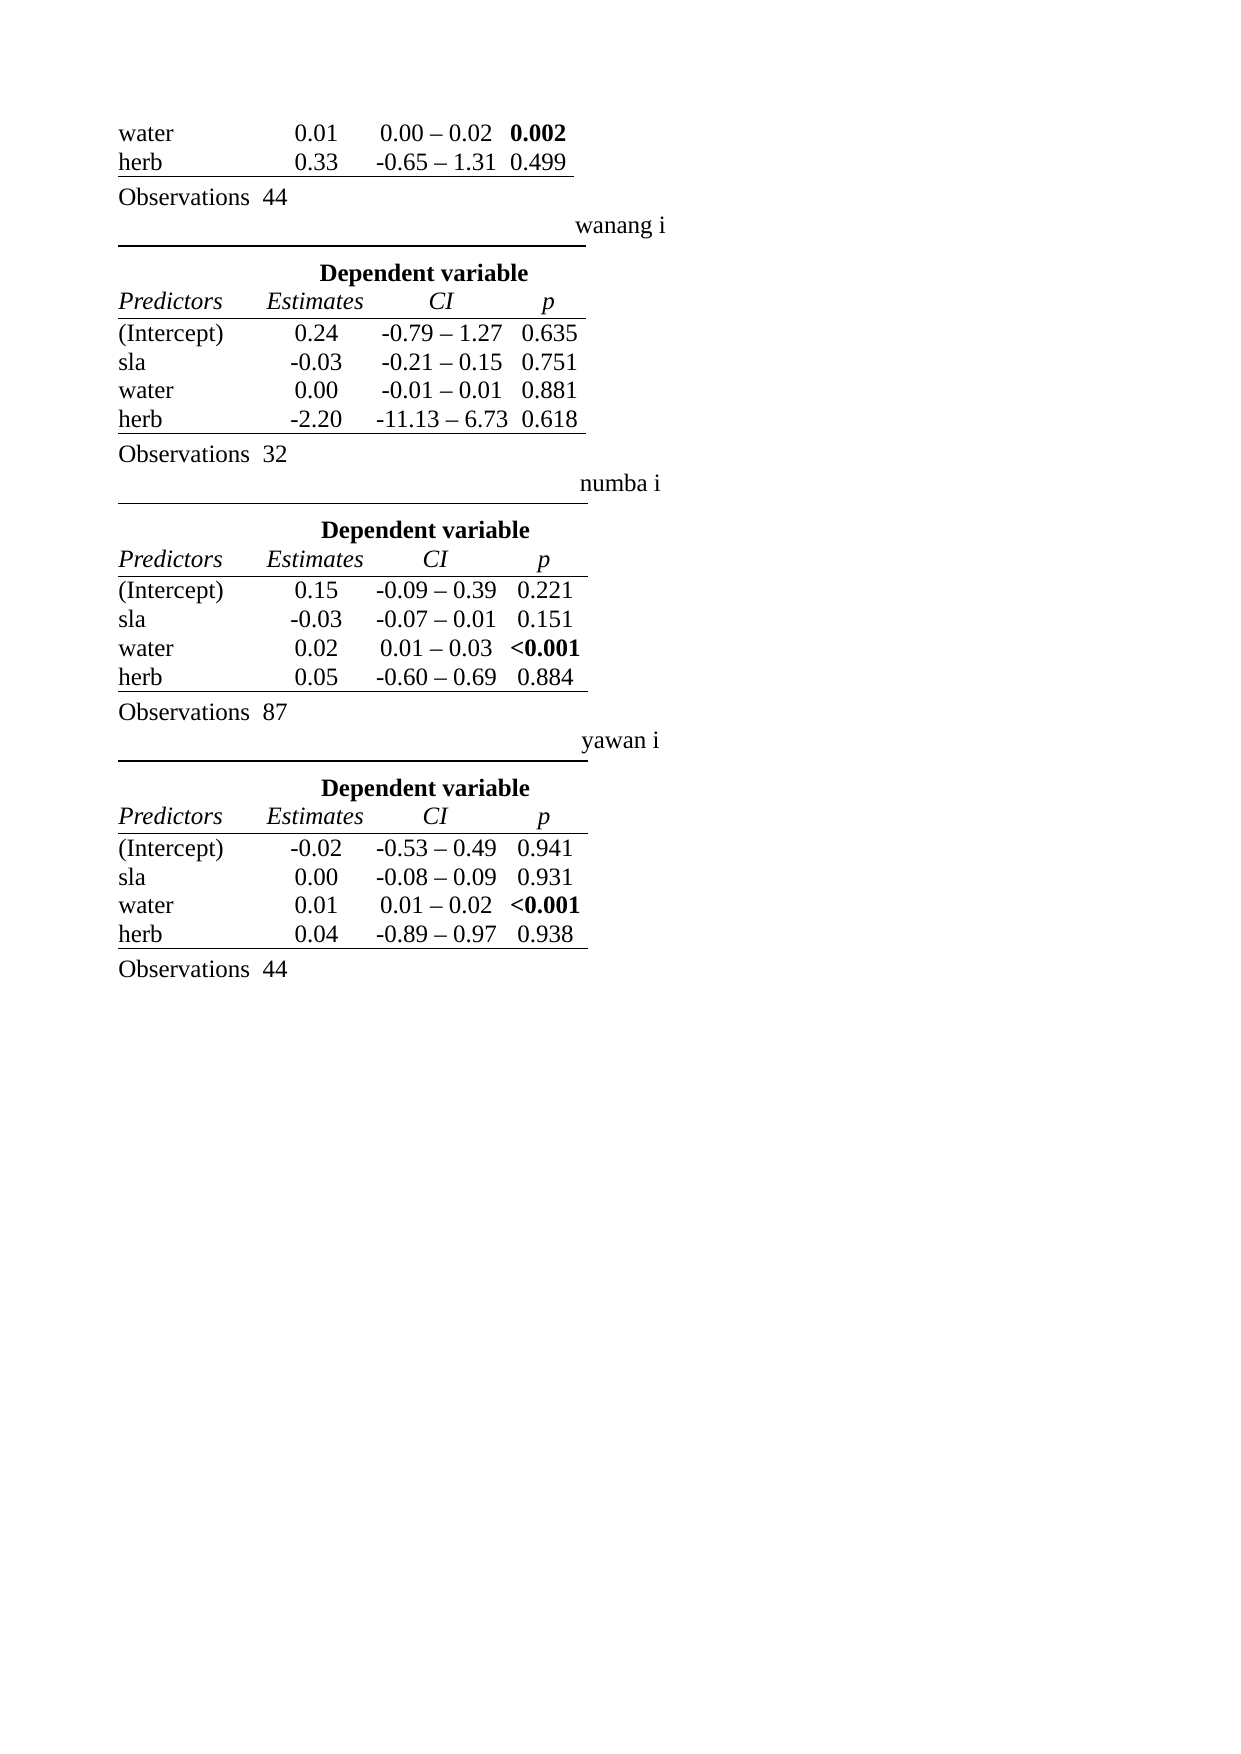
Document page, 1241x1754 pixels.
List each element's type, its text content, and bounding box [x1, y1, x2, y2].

table_cell -0.65 – 1.31 [370, 147, 502, 176]
table_cell -0.02 [262, 834, 370, 862]
table_header Dependent variable [262, 762, 588, 801]
table_cell -0.08 – 0.09 [370, 862, 502, 891]
table_cell 0.618 [514, 404, 586, 433]
table_cell -0.60 – 0.69 [370, 662, 502, 691]
table_cell 0.881 [514, 376, 586, 404]
table_cell 0.221 [502, 577, 588, 604]
table_cell 0.15 [262, 577, 370, 604]
table_cell CI [370, 801, 502, 833]
table_cell sla [118, 347, 262, 376]
table_cell water [118, 376, 262, 404]
table_cell herb [118, 919, 262, 948]
table_cell herb [118, 404, 262, 433]
table_cell -0.01 – 0.01 [370, 376, 513, 404]
table_cell 0.01 [262, 891, 370, 919]
table_cell sla [118, 862, 262, 891]
table_cell 0.24 [262, 319, 370, 347]
table_cell 0.884 [502, 662, 588, 691]
table_cell 0.635 [514, 319, 586, 347]
table_cell 0.01 – 0.02 [370, 891, 502, 919]
table_cell p [502, 544, 588, 576]
table_header [118, 762, 262, 801]
table_cell -11.13 – 6.73 [370, 404, 513, 433]
table_cell CI [370, 286, 513, 318]
table_cell sla [118, 604, 262, 633]
text wanang i [118, 210, 1122, 239]
table_cell 0.04 [262, 919, 370, 948]
table_cell 32 [262, 434, 586, 468]
table_cell -0.53 – 0.49 [370, 834, 502, 862]
table_cell Observations [118, 949, 262, 983]
table_cell Estimates [262, 544, 370, 576]
table_cell 0.499 [502, 147, 574, 176]
table_cell 0.931 [502, 862, 588, 891]
text yawan i [118, 725, 1122, 754]
table_cell 0.002 [502, 118, 574, 147]
table_cell 44 [262, 949, 588, 983]
table_cell CI [370, 544, 502, 576]
table_header [118, 504, 262, 544]
table_cell -0.03 [262, 347, 370, 376]
table_cell <0.001 [502, 633, 588, 662]
table_cell 0.00 [262, 862, 370, 891]
table_cell water [118, 118, 262, 147]
table_cell water [118, 633, 262, 662]
table_cell water [118, 891, 262, 919]
table_cell Observations [118, 177, 262, 210]
table_cell 0.751 [514, 347, 586, 376]
table_cell -0.89 – 0.97 [370, 919, 502, 948]
table_cell Predictors [118, 801, 262, 833]
table_cell 44 [262, 177, 574, 210]
table_cell -0.21 – 0.15 [370, 347, 513, 376]
table_cell 0.00 [262, 376, 370, 404]
table_header Dependent variable [262, 247, 586, 286]
table_cell Observations [118, 692, 262, 725]
table_cell 0.151 [502, 604, 588, 633]
table_cell herb [118, 662, 262, 691]
table_cell 0.941 [502, 834, 588, 862]
table_cell -2.20 [262, 404, 370, 433]
table_cell 0.01 [262, 118, 370, 147]
table_cell Predictors [118, 544, 262, 576]
table_cell 0.01 – 0.03 [370, 633, 502, 662]
table_cell p [514, 286, 586, 318]
table_header [118, 247, 262, 286]
text numba i [118, 468, 1122, 497]
table_cell 0.05 [262, 662, 370, 691]
table_cell (Intercept) [118, 577, 262, 604]
table_cell 87 [262, 692, 588, 725]
table_cell <0.001 [502, 891, 588, 919]
table_cell Estimates [262, 286, 370, 318]
table_cell -0.09 – 0.39 [370, 577, 502, 604]
table_cell 0.938 [502, 919, 588, 948]
table_cell Predictors [118, 286, 262, 318]
table_cell (Intercept) [118, 834, 262, 862]
table_cell p [502, 801, 588, 833]
table_cell 0.33 [262, 147, 370, 176]
table_cell Observations [118, 434, 262, 468]
table_header Dependent variable [262, 504, 588, 544]
table_cell -0.03 [262, 604, 370, 633]
table_cell -0.79 – 1.27 [370, 319, 513, 347]
table_cell -0.07 – 0.01 [370, 604, 502, 633]
table_cell (Intercept) [118, 319, 262, 347]
table_cell 0.00 – 0.02 [370, 118, 502, 147]
table_cell herb [118, 147, 262, 176]
table_cell Estimates [262, 801, 370, 833]
table_cell 0.02 [262, 633, 370, 662]
